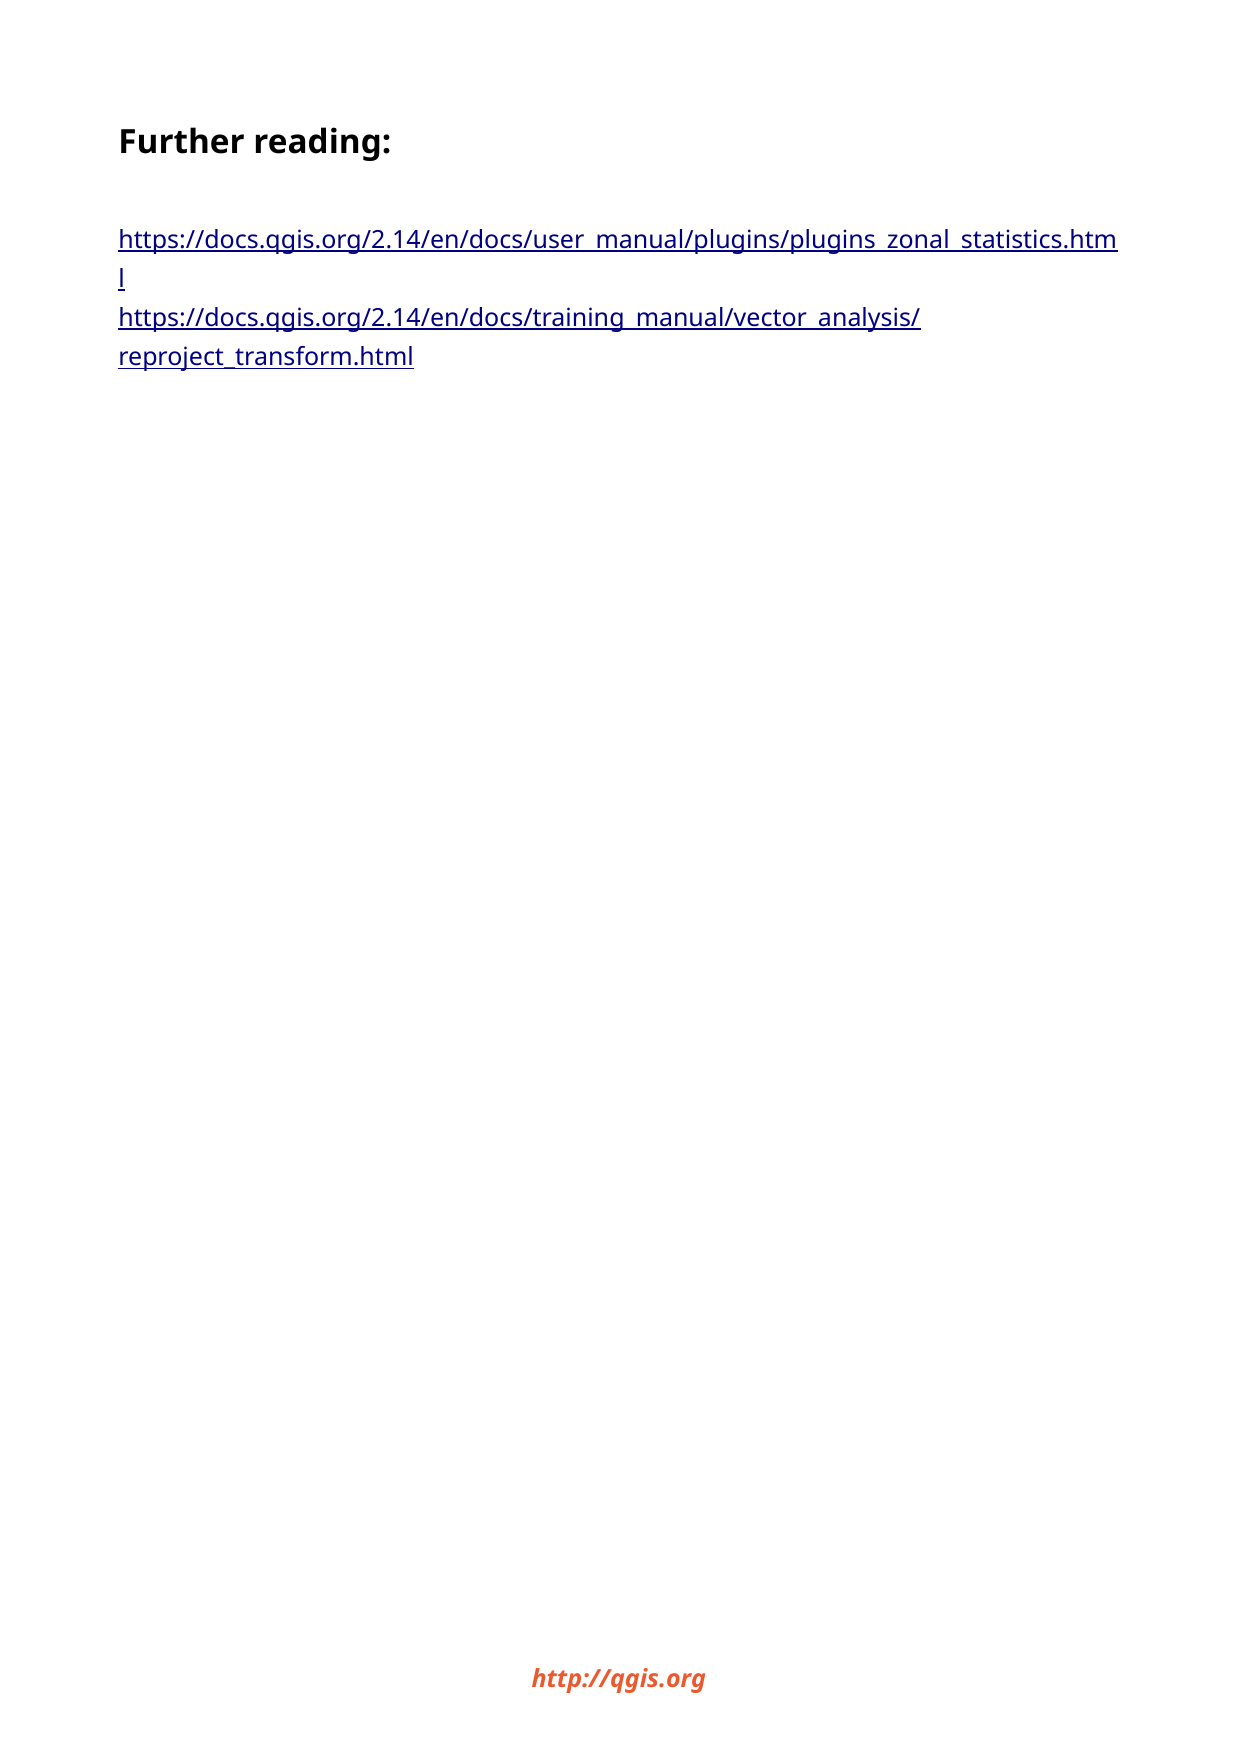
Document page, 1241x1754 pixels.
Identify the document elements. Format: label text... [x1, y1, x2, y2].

subtitle Further reading: [118, 118, 1122, 163]
text https://docs.qgis.org/2.14/en/docs/training_manual/vector_analysis/reproject_transform.html [118, 299, 1122, 373]
text https://docs.qgis.org/2.14/en/docs/user_manual/plugins/plugins_zonal_statistics.html [118, 182, 1122, 294]
